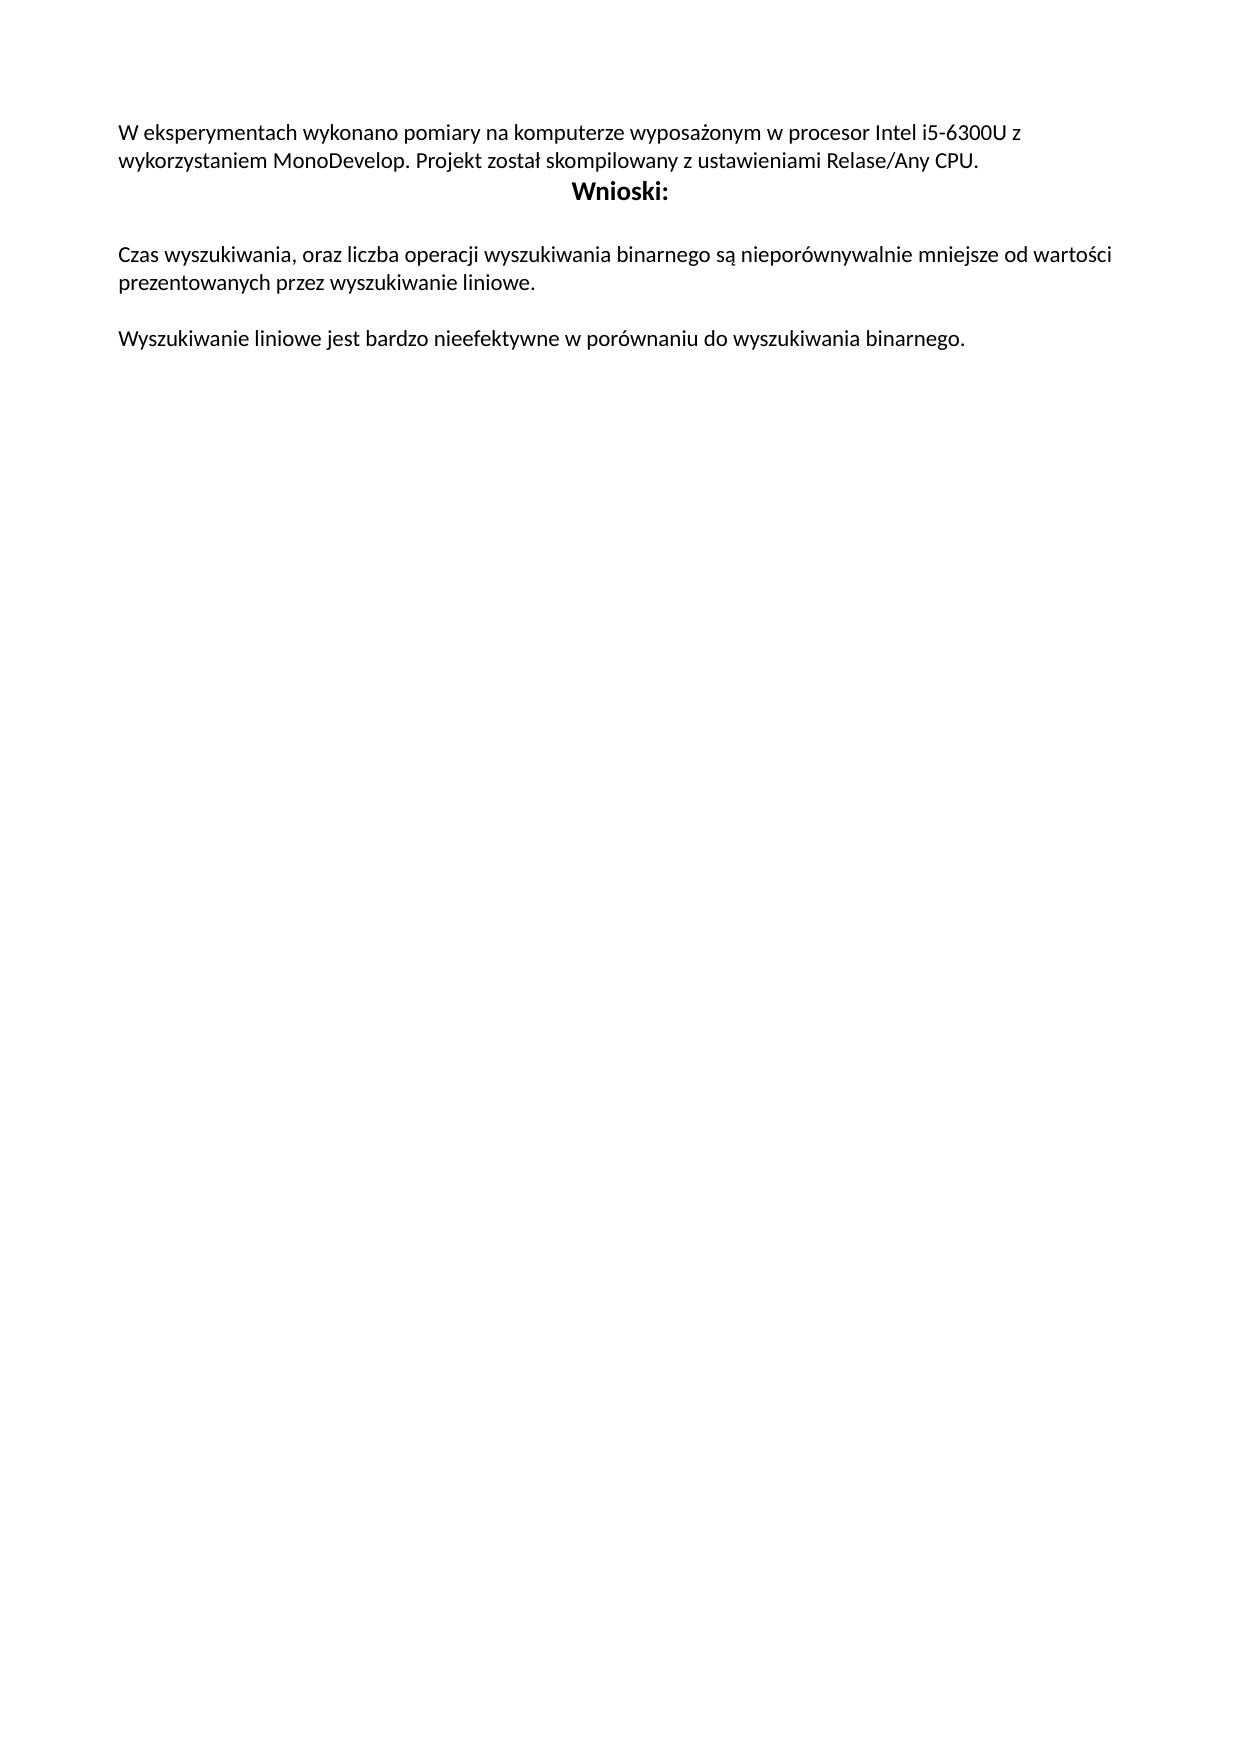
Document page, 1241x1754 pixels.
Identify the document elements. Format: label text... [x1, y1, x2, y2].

text Wnioski: [118, 174, 1122, 207]
text Wyszukiwanie liniowe jest bardzo nieefektywne w porównaniu do wyszukiwania binarnego. [118, 324, 1122, 352]
text W eksperymentach wykonano pomiary na komputerze wyposażonym w procesor Intel i5-6300U z wykorzystaniem MonoDevelop. Projekt został skompilowany z ustawieniami Relase/Any CPU. [118, 118, 1122, 174]
text Czas wyszukiwania, oraz liczba operacji wyszukiwania binarnego są nieporównywalnie mniejsze od wartości prezentowanych przez wyszukiwanie liniowe. [118, 240, 1122, 296]
